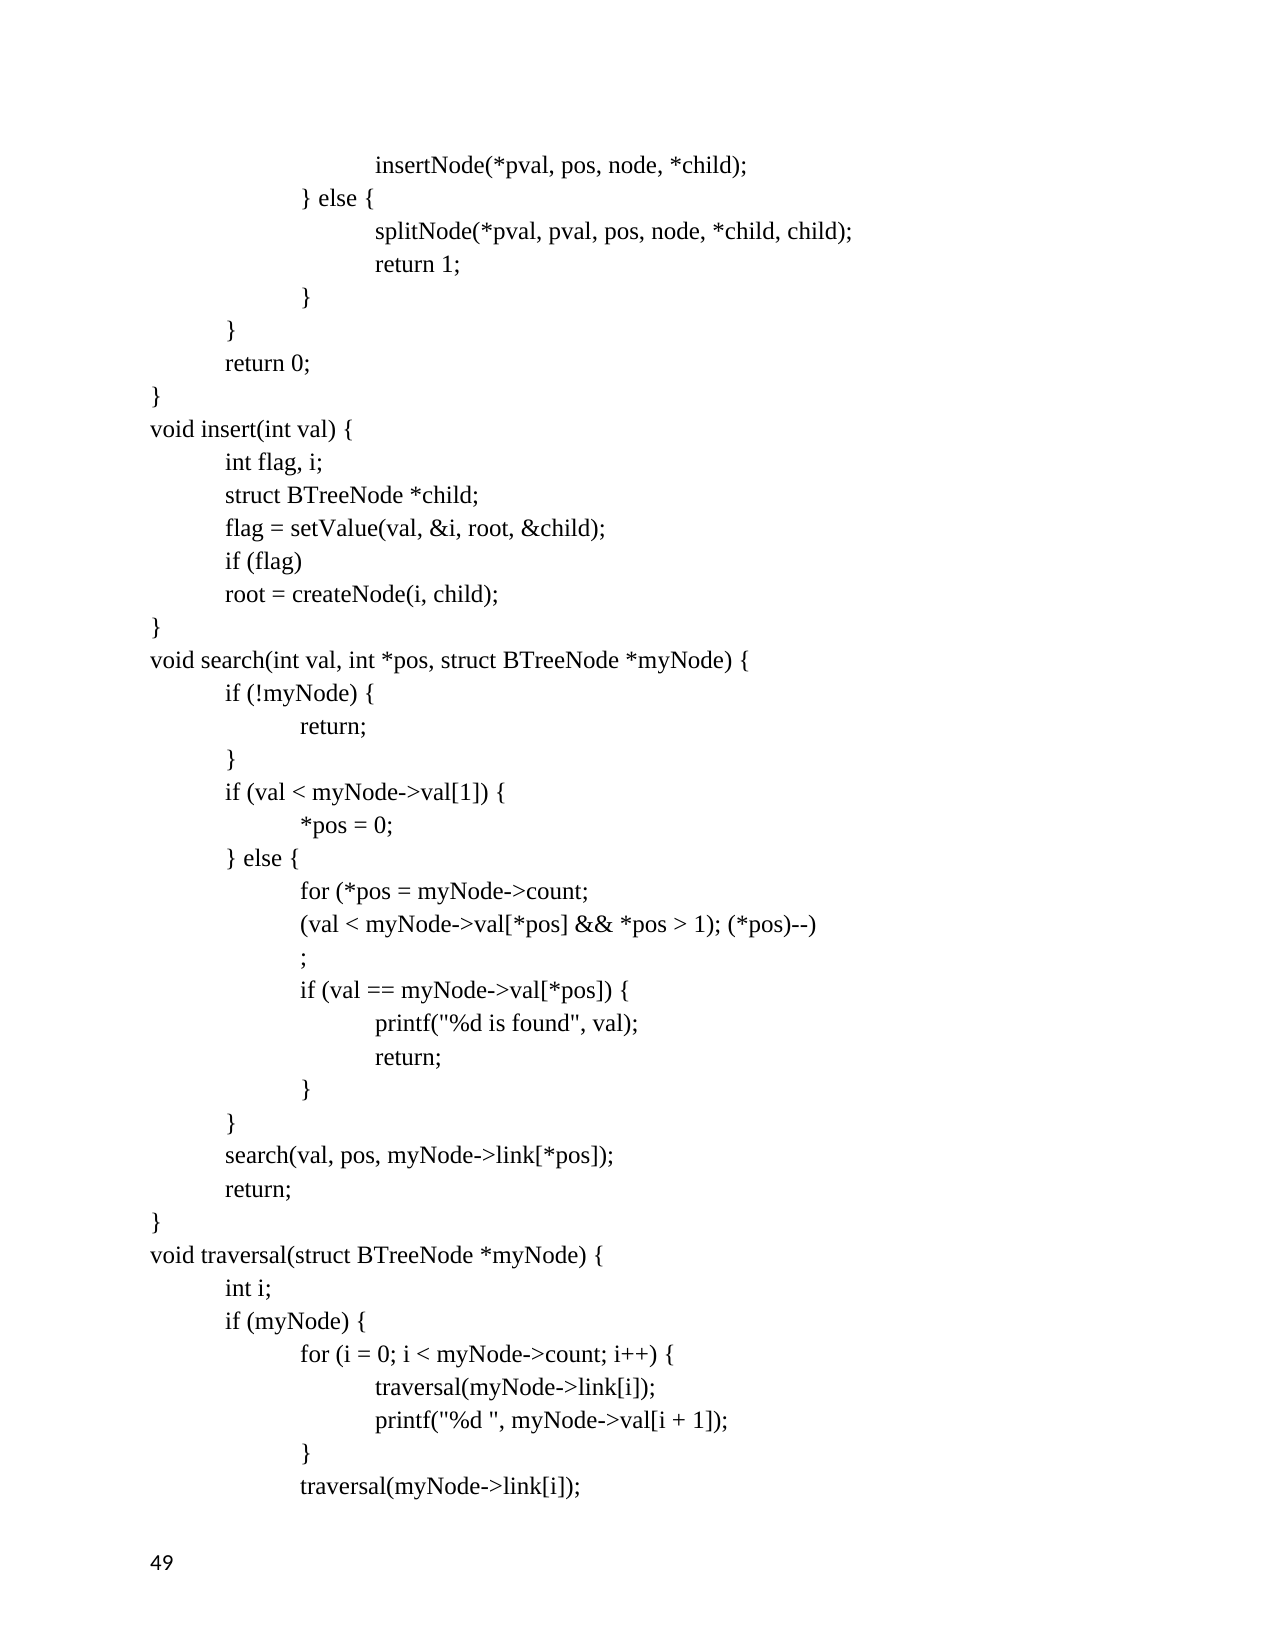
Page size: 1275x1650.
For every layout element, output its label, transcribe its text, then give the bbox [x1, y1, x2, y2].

text flag = setValue(val, &i, root, &child); [150, 513, 1125, 542]
text struct BTreeNode *child; [150, 480, 1125, 509]
text printf("%d is found", val); [150, 1008, 1125, 1037]
text if (myNode) { [150, 1306, 1125, 1334]
text } [150, 1438, 1125, 1467]
text void search(int val, int *pos, struct BTreeNode *myNode) { [150, 645, 1125, 674]
text return; [150, 1174, 1125, 1202]
text *pos = 0; [150, 810, 1125, 839]
text return 1; [150, 249, 1125, 278]
text search(val, pos, myNode->link[*pos]); [150, 1141, 1125, 1169]
text printf("%d ", myNode->val[i + 1]); [150, 1405, 1125, 1433]
text } [150, 282, 1125, 311]
text } [150, 1108, 1125, 1136]
text } [150, 612, 1125, 641]
text traversal(myNode->link[i]); [150, 1372, 1125, 1401]
text (val < myNode->val[*pos] && *pos > 1); (*pos)--) [150, 909, 1125, 938]
text } [150, 1207, 1125, 1235]
text for (i = 0; i < myNode->count; i++) { [150, 1339, 1125, 1367]
text } else { [150, 183, 1125, 212]
text root = createNode(i, child); [150, 579, 1125, 608]
text void traversal(struct BTreeNode *myNode) { [150, 1240, 1125, 1268]
text return; [150, 711, 1125, 740]
text } [150, 315, 1125, 344]
text splitNode(*pval, pval, pos, node, *child, child); [150, 216, 1125, 245]
text void insert(int val) { [150, 414, 1125, 443]
text ; [150, 942, 1125, 971]
text if (val < myNode->val[1]) { [150, 777, 1125, 806]
text insertNode(*pval, pos, node, *child); [150, 150, 1125, 179]
text if (val == myNode->val[*pos]) { [150, 976, 1125, 1004]
text if (flag) [150, 546, 1125, 575]
text int flag, i; [150, 447, 1125, 476]
text if (!myNode) { [150, 678, 1125, 707]
text } [150, 744, 1125, 773]
text return 0; [150, 348, 1125, 377]
text } [150, 381, 1125, 410]
text } else { [150, 843, 1125, 872]
text int i; [150, 1273, 1125, 1301]
text for (*pos = myNode->count; [150, 876, 1125, 905]
text traversal(myNode->link[i]); [150, 1471, 1125, 1499]
text } [150, 1074, 1125, 1103]
text return; [150, 1042, 1125, 1070]
